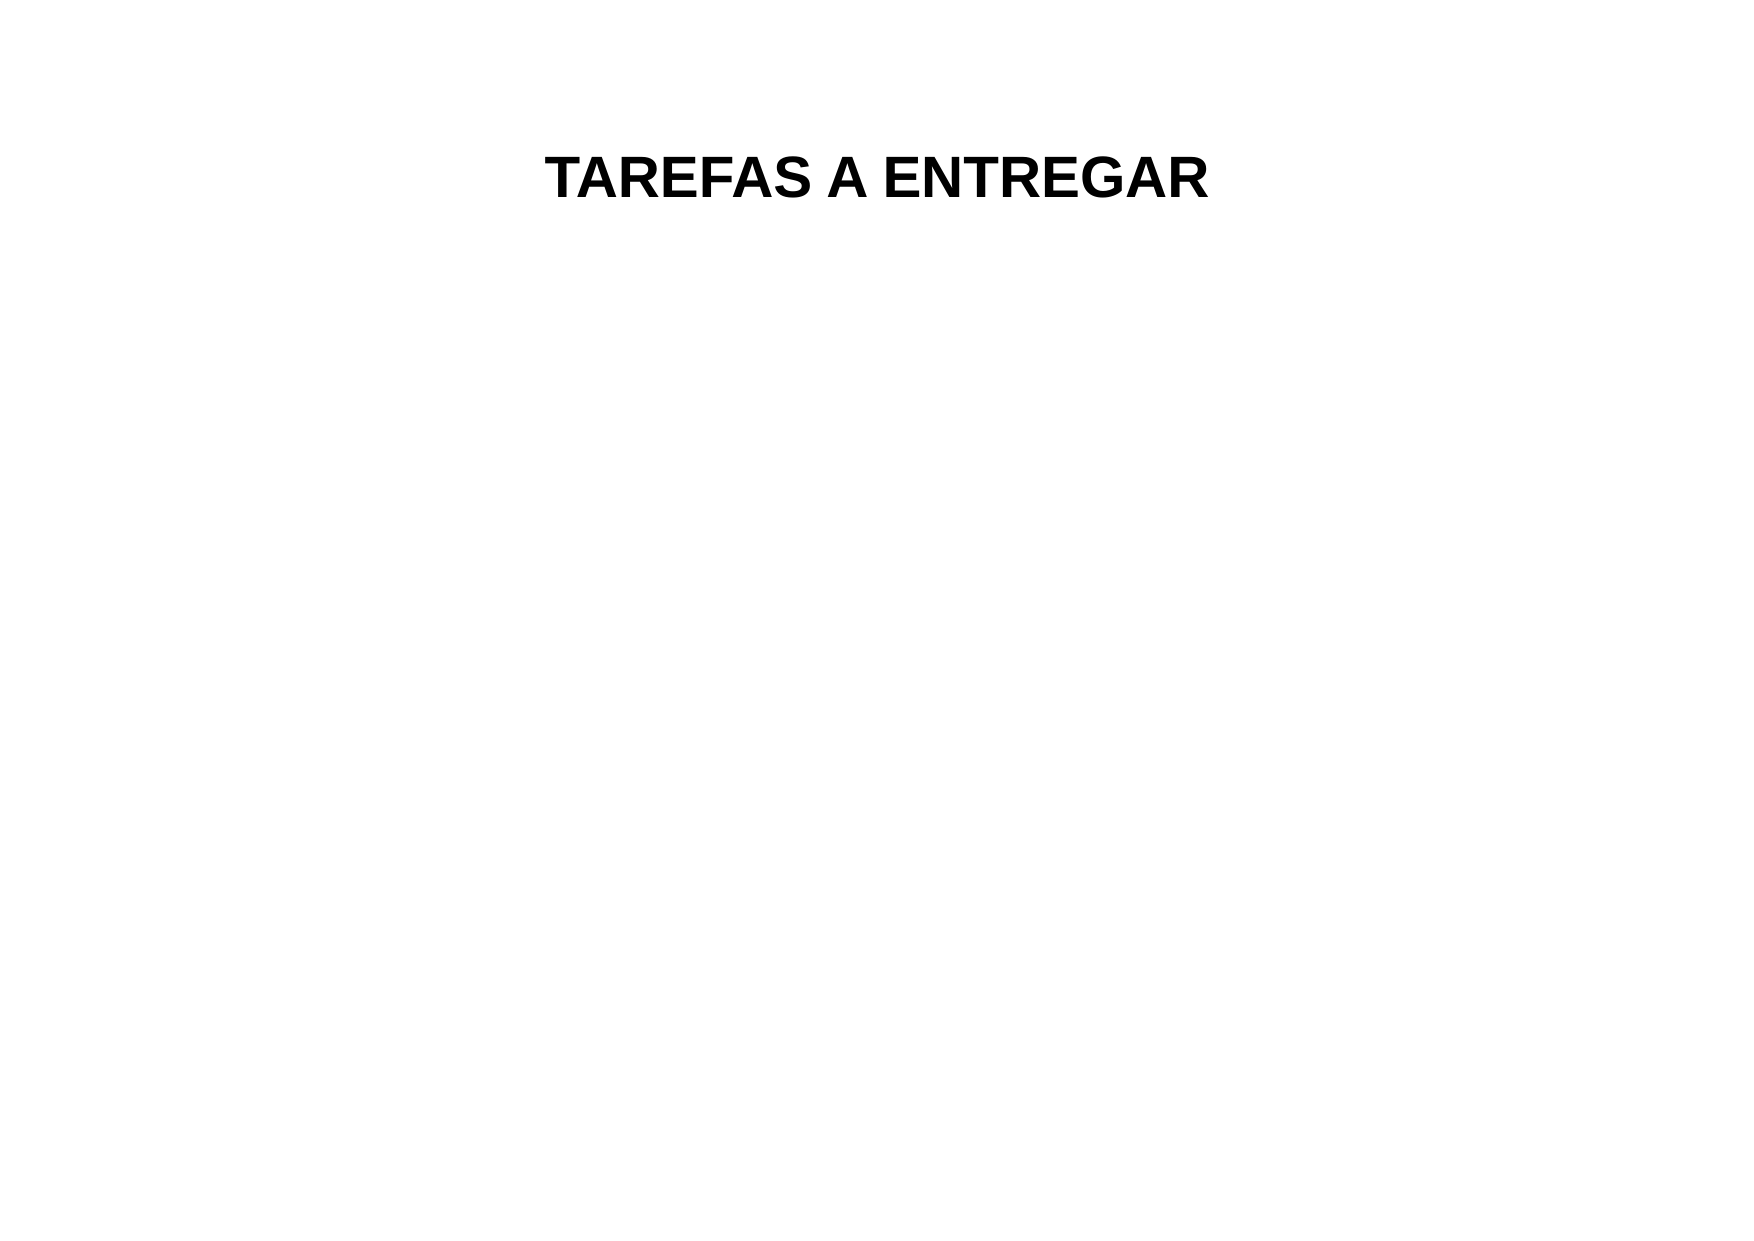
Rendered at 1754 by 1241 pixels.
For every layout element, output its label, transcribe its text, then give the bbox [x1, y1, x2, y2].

title TAREFAS A ENTREGAR [118, 143, 1636, 210]
